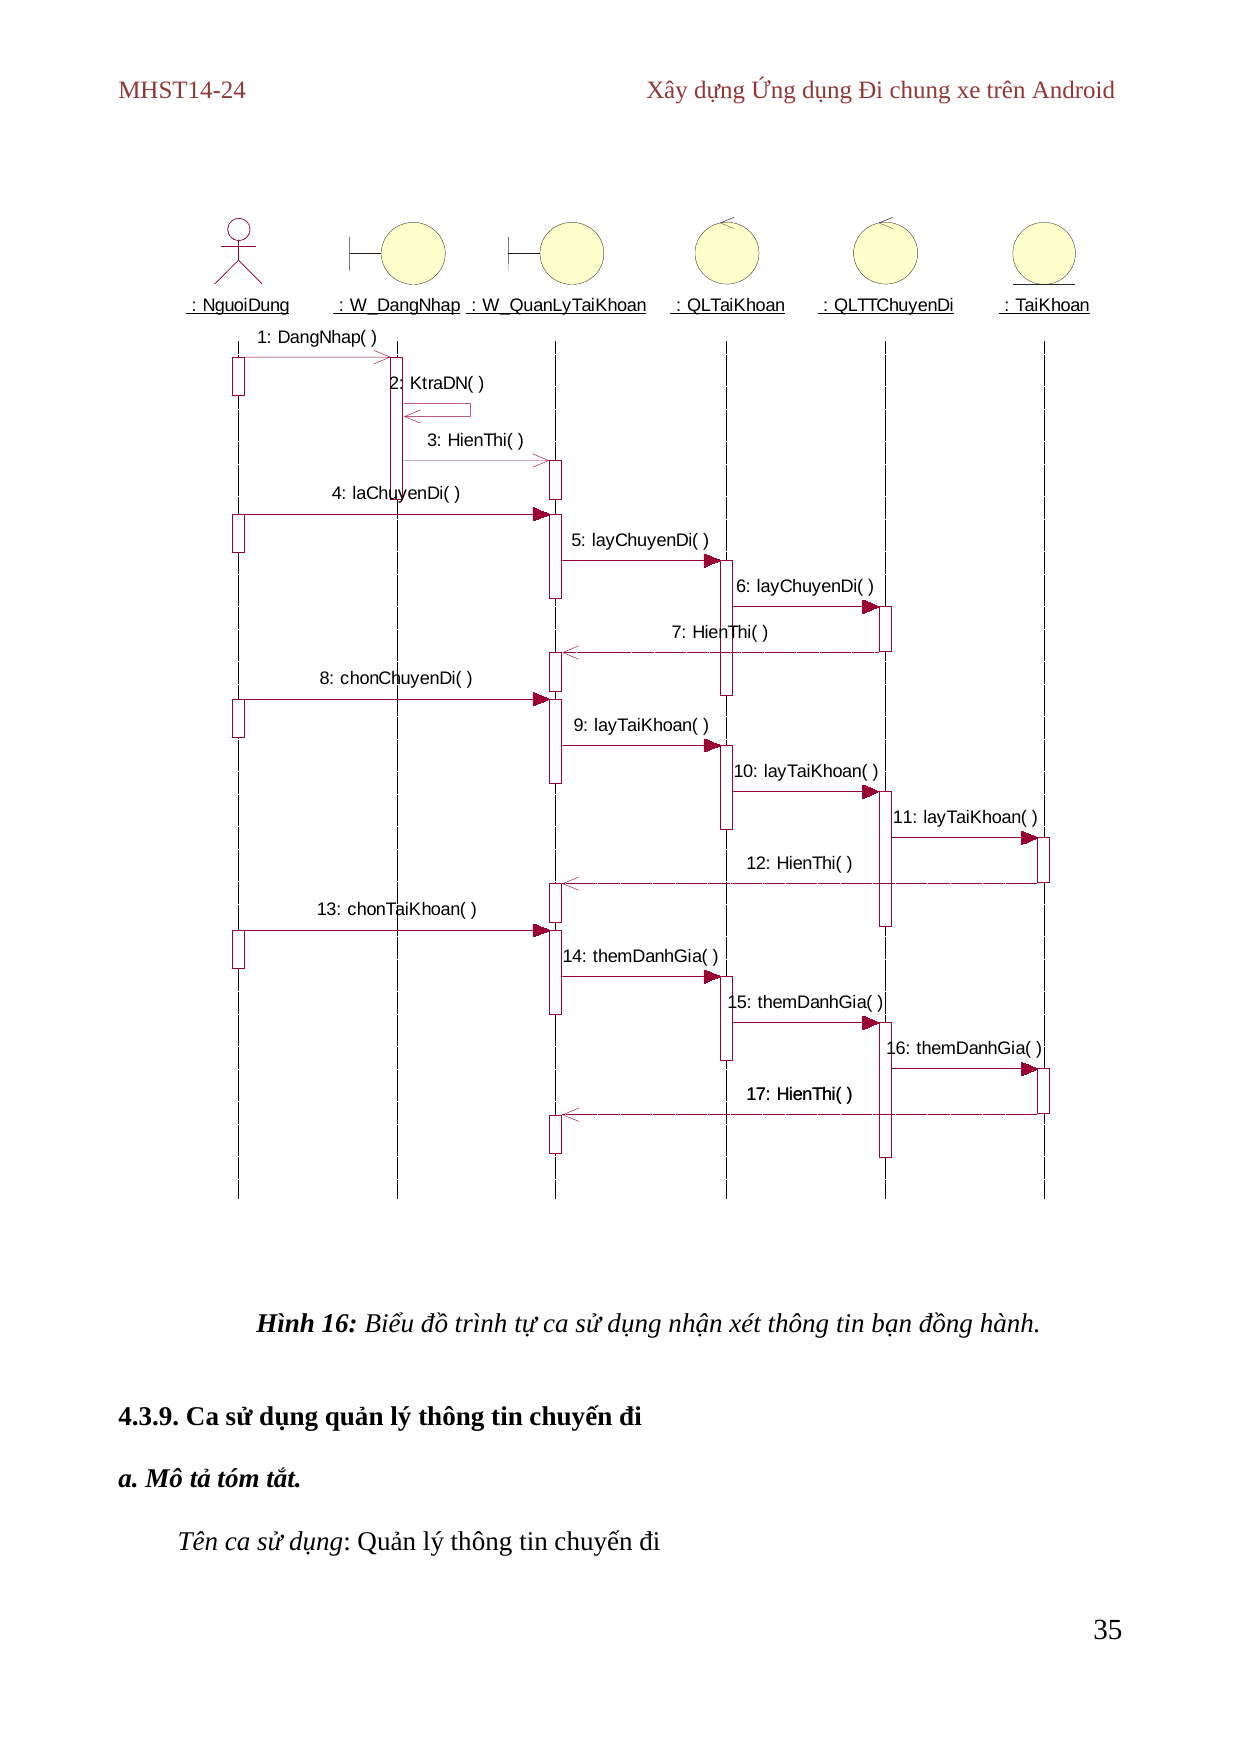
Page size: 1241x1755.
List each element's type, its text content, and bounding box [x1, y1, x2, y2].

text a. Mô tả tóm tắt. [118, 1462, 1122, 1493]
text Hình 16: Biểu đồ trình tự ca sử dụng nhận xét thông tin bạn đồng hành. [118, 1307, 1122, 1338]
text 4.3.9. Ca sử dụng quản lý thông tin chuyến đi [118, 1400, 1122, 1431]
text Tên ca sử dụng: Quản lý thông tin chuyến đi [118, 1525, 1122, 1556]
